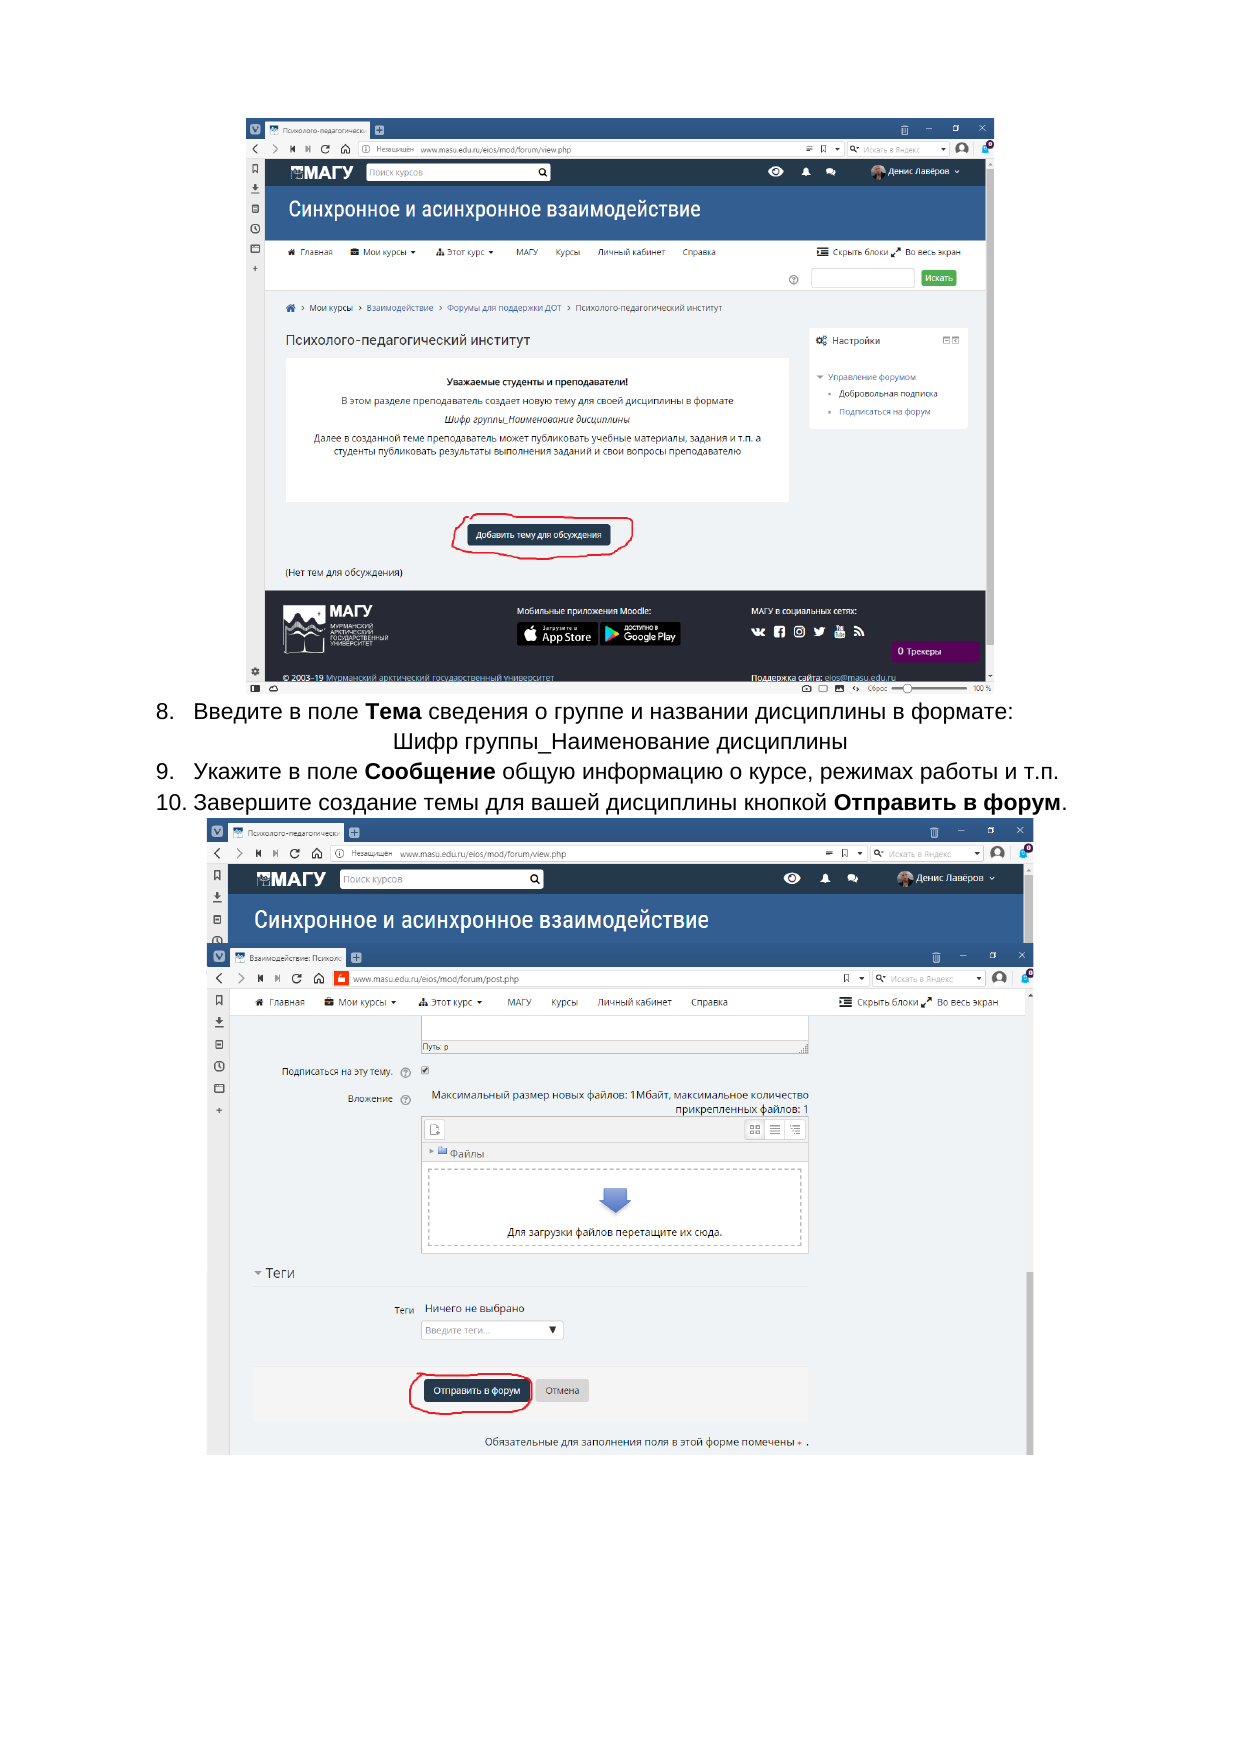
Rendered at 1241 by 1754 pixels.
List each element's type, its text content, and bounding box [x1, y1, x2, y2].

list Завершите создание темы для вашей дисциплины кнопкой Отправить в форум. [156, 788, 1122, 815]
list Укажите в поле Сообщение общую информацию о курсе, режимах работы и т.п. [156, 758, 1122, 785]
text Шифр группы_Наименование дисциплины [118, 728, 1122, 754]
list Введите в поле Тема сведения о группе и названии дисциплины в формате: [156, 698, 1122, 724]
picture [206, 818, 1034, 1455]
picture [246, 118, 995, 694]
